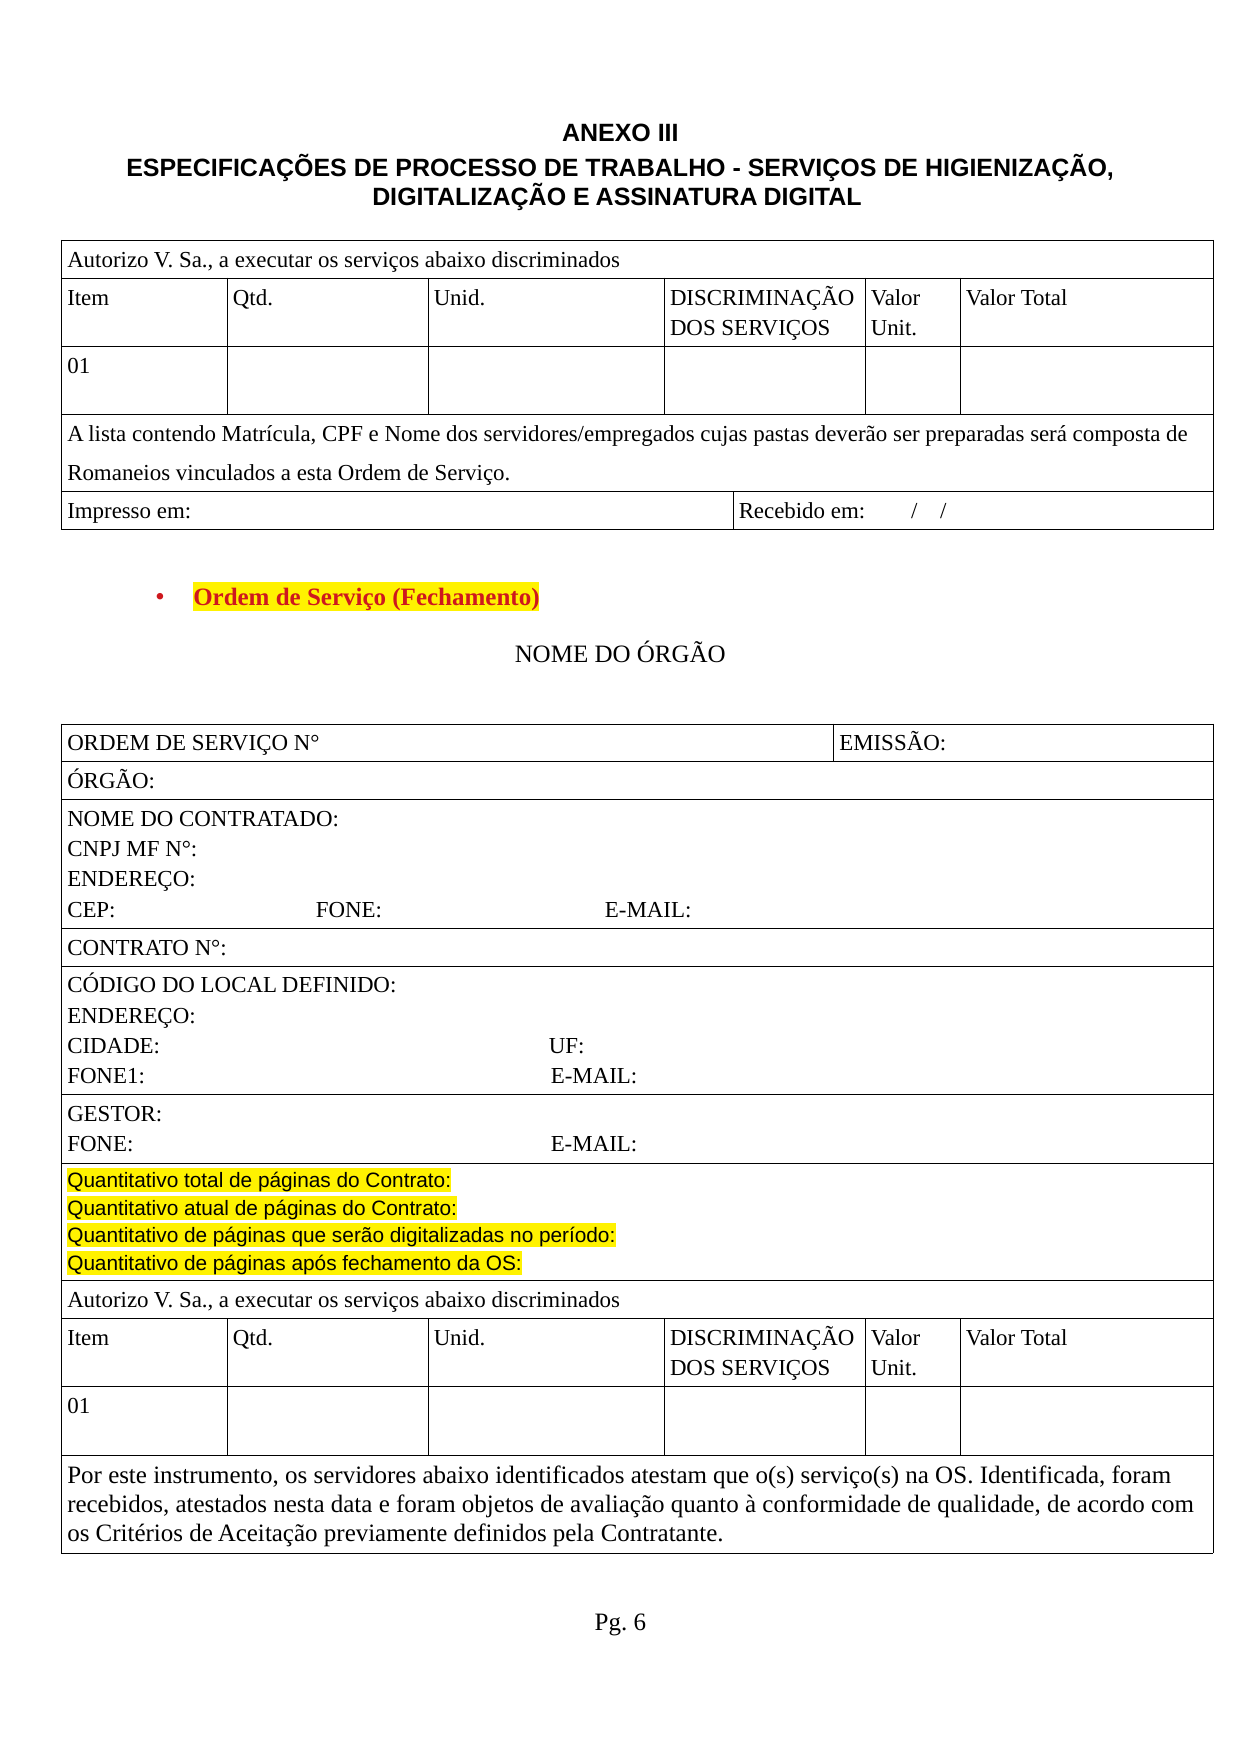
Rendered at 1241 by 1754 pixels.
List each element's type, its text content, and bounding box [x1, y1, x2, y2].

table_header ORDEM DE SERVIÇO N° [62, 725, 833, 761]
table_cell [961, 1387, 1213, 1454]
table_cell CONTRATO N°: [62, 929, 1213, 966]
table_cell [961, 347, 1213, 414]
table_cell Valor Total [961, 279, 1213, 346]
table_cell ÓRGÃO: [62, 762, 1213, 799]
table_cell GESTOR: FONE: E-MAIL: [62, 1095, 1213, 1162]
table_cell [429, 1387, 664, 1454]
table_cell Unid. [429, 279, 664, 346]
table_cell [228, 347, 428, 414]
table_cell CÓDIGO DO LOCAL DEFINIDO: ENDEREÇO: CIDADE: UF: FONE1: E-MAIL: [62, 967, 1213, 1094]
table_cell Unid. [429, 1319, 664, 1386]
table_cell [228, 1387, 428, 1454]
table_cell Qtd. [228, 279, 428, 346]
text NOME DO ÓRGÃO [118, 639, 1122, 668]
table_cell Valor Total [961, 1319, 1213, 1386]
table_cell Valor Unit. [866, 279, 960, 346]
table_cell DISCRIMINAÇÃO DOS SERVIÇOS [665, 279, 865, 346]
table_cell Quantitativo total de páginas do Contrato: Quantitativo atual de páginas do Contrato: Quantitativo de páginas que serão digitalizadas no período: Quantitativo de páginas após fechamento da OS: [62, 1164, 1213, 1280]
table_cell [429, 347, 664, 414]
table_cell Qtd. [228, 1319, 428, 1386]
table_cell Autorizo V. Sa., a executar os serviços abaixo discriminados [62, 1281, 1213, 1318]
table_cell [866, 1387, 960, 1454]
table_header EMISSÃO: [834, 725, 1213, 761]
table_cell Item [62, 1319, 227, 1386]
table_cell 01 [62, 347, 227, 414]
table_cell DISCRIMINAÇÃO DOS SERVIÇOS [665, 1319, 865, 1386]
table_cell Por este instrumento, os servidores abaixo identificados atestam que o(s) serviço(s) na OS. Identificada, foram recebidos, atestados nesta data e foram objetos de avaliação quanto à conformidade de qualidade, de acordo com os Critérios de Aceitação previamente definidos pela Contratante. [62, 1456, 1213, 1552]
list Ordem de Serviço (Fechamento) [156, 582, 1122, 611]
table_cell Valor Unit. [866, 1319, 960, 1386]
table_cell Recebido em: / / [734, 492, 1213, 529]
table_cell Item [62, 279, 227, 346]
table_cell [665, 347, 865, 414]
table_cell [866, 347, 960, 414]
table_cell Autorizo V. Sa., a executar os serviços abaixo discriminados [62, 241, 1213, 278]
table_cell 01 [62, 1387, 227, 1454]
table_cell [665, 1387, 865, 1454]
table_cell NOME DO CONTRATADO: CNPJ MF N°: ENDEREÇO: CEP: FONE: E-MAIL: [62, 800, 1213, 928]
table_cell Impresso em: [62, 492, 733, 529]
table_cell A lista contendo Matrícula, CPF e Nome dos servidores/empregados cujas pastas deverão ser preparadas será composta de Romaneios vinculados a esta Ordem de Serviço. [62, 415, 1213, 491]
